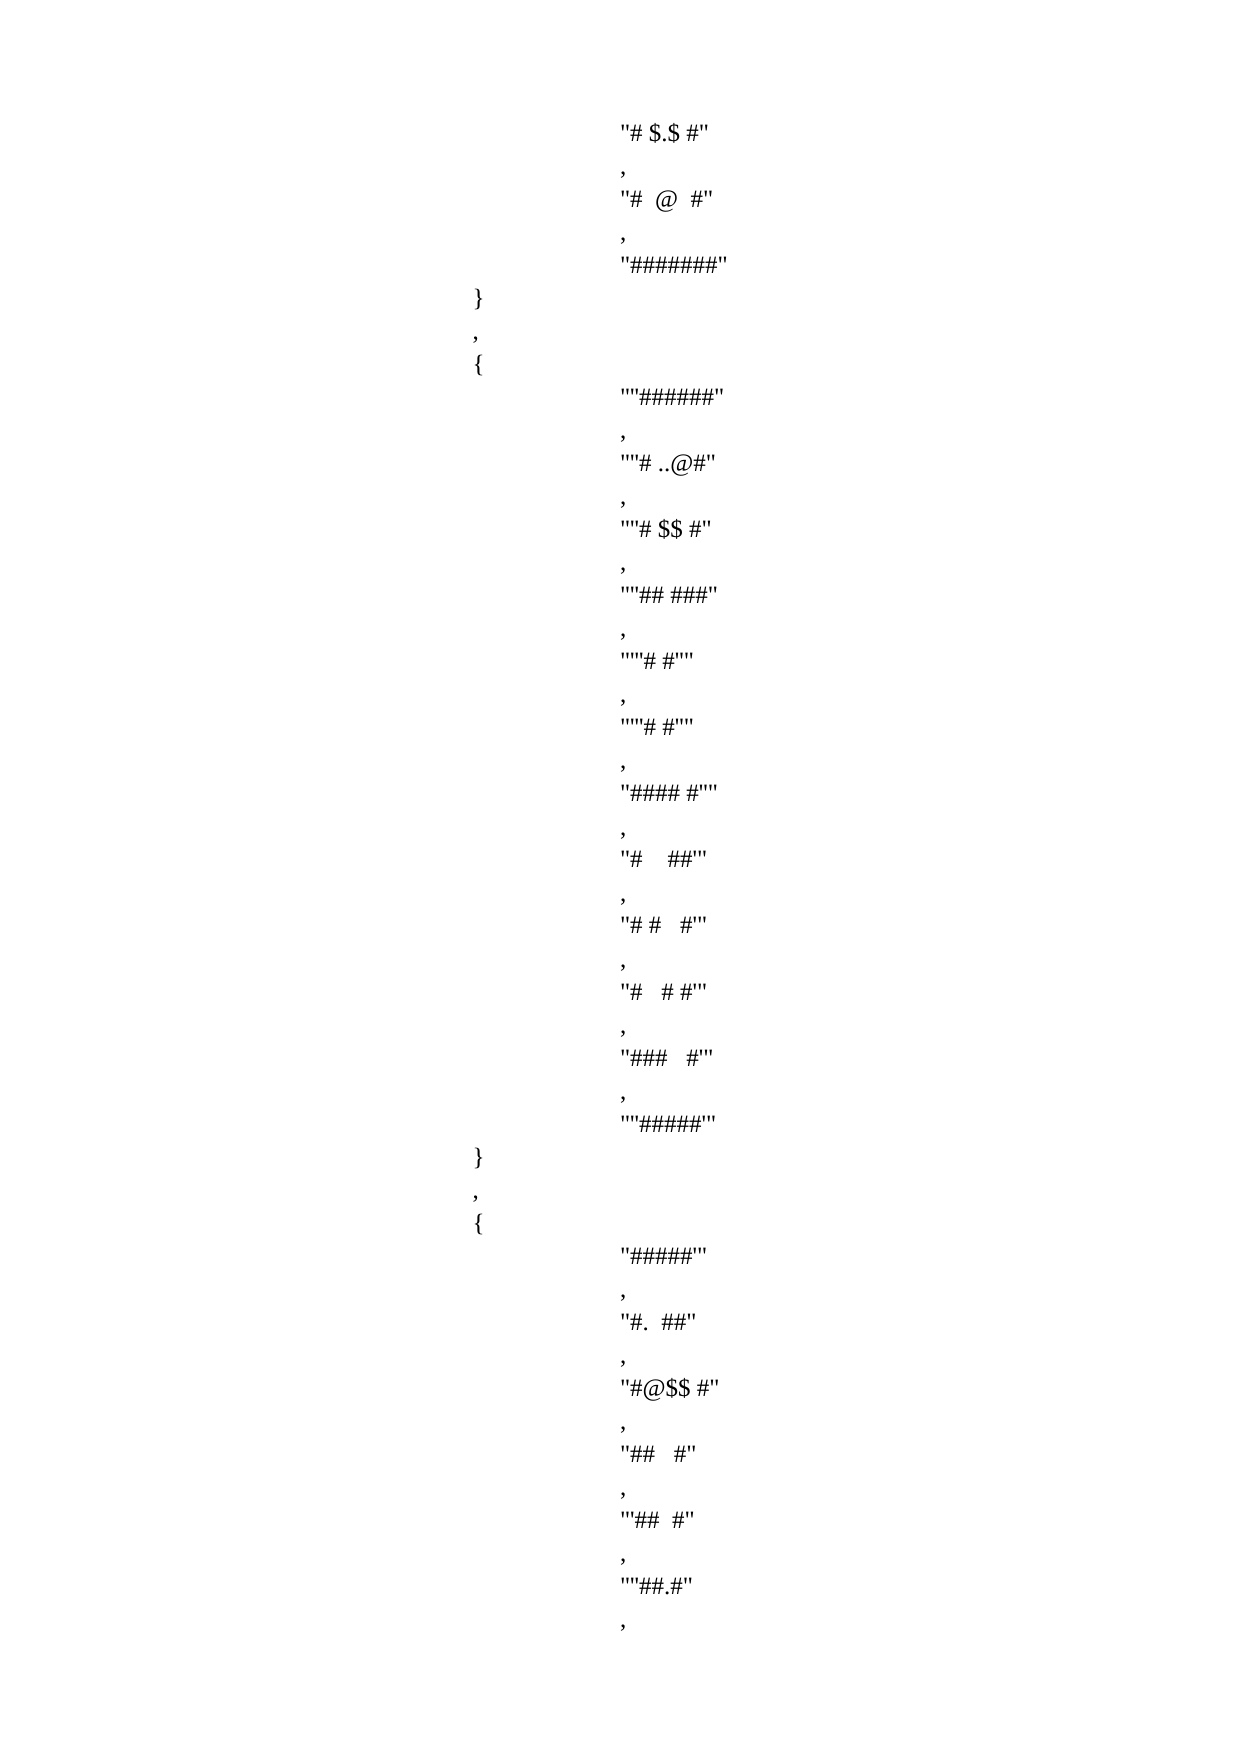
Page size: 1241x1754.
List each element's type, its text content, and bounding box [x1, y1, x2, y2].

text "''# ..@#" [177, 448, 1152, 477]
text , [177, 679, 1152, 708]
text , [177, 1406, 1152, 1435]
text , [177, 1175, 1152, 1203]
text "'## #" [177, 1505, 1152, 1534]
text , [177, 1472, 1152, 1501]
text , [177, 944, 1152, 972]
text , [177, 746, 1152, 774]
text , [177, 316, 1152, 345]
text "#######" [177, 250, 1152, 279]
text , [177, 613, 1152, 642]
text "#@$$ #" [177, 1373, 1152, 1402]
text , [177, 1604, 1152, 1633]
text "''##.#" [177, 1571, 1152, 1600]
text "'''# #''" [177, 712, 1152, 741]
text , [177, 1076, 1152, 1104]
text , [177, 481, 1152, 510]
text "''######" [177, 382, 1152, 411]
text , [177, 878, 1152, 906]
text "# # #'" [177, 977, 1152, 1005]
text "# @ #" [177, 184, 1152, 213]
text "# # #'" [177, 911, 1152, 939]
text "## #" [177, 1439, 1152, 1468]
text , [177, 1010, 1152, 1038]
text , [177, 151, 1152, 180]
text "''# $$ #" [177, 514, 1152, 543]
text "# ##'" [177, 844, 1152, 873]
text "''## ###" [177, 580, 1152, 609]
text { [177, 349, 1152, 378]
text "#### #''" [177, 778, 1152, 807]
text , [177, 217, 1152, 246]
text "''#####'" [177, 1109, 1152, 1137]
text , [177, 812, 1152, 840]
text "# $.$ #" [177, 118, 1152, 147]
text "#. ##" [177, 1307, 1152, 1336]
text } [177, 1142, 1152, 1171]
text , [177, 415, 1152, 444]
text , [177, 1340, 1152, 1369]
text { [177, 1208, 1152, 1237]
text } [177, 283, 1152, 312]
text , [177, 1274, 1152, 1303]
text "#####'" [177, 1241, 1152, 1269]
text "'''# #''" [177, 646, 1152, 675]
text "### #'" [177, 1043, 1152, 1071]
text , [177, 1538, 1152, 1567]
text , [177, 547, 1152, 576]
